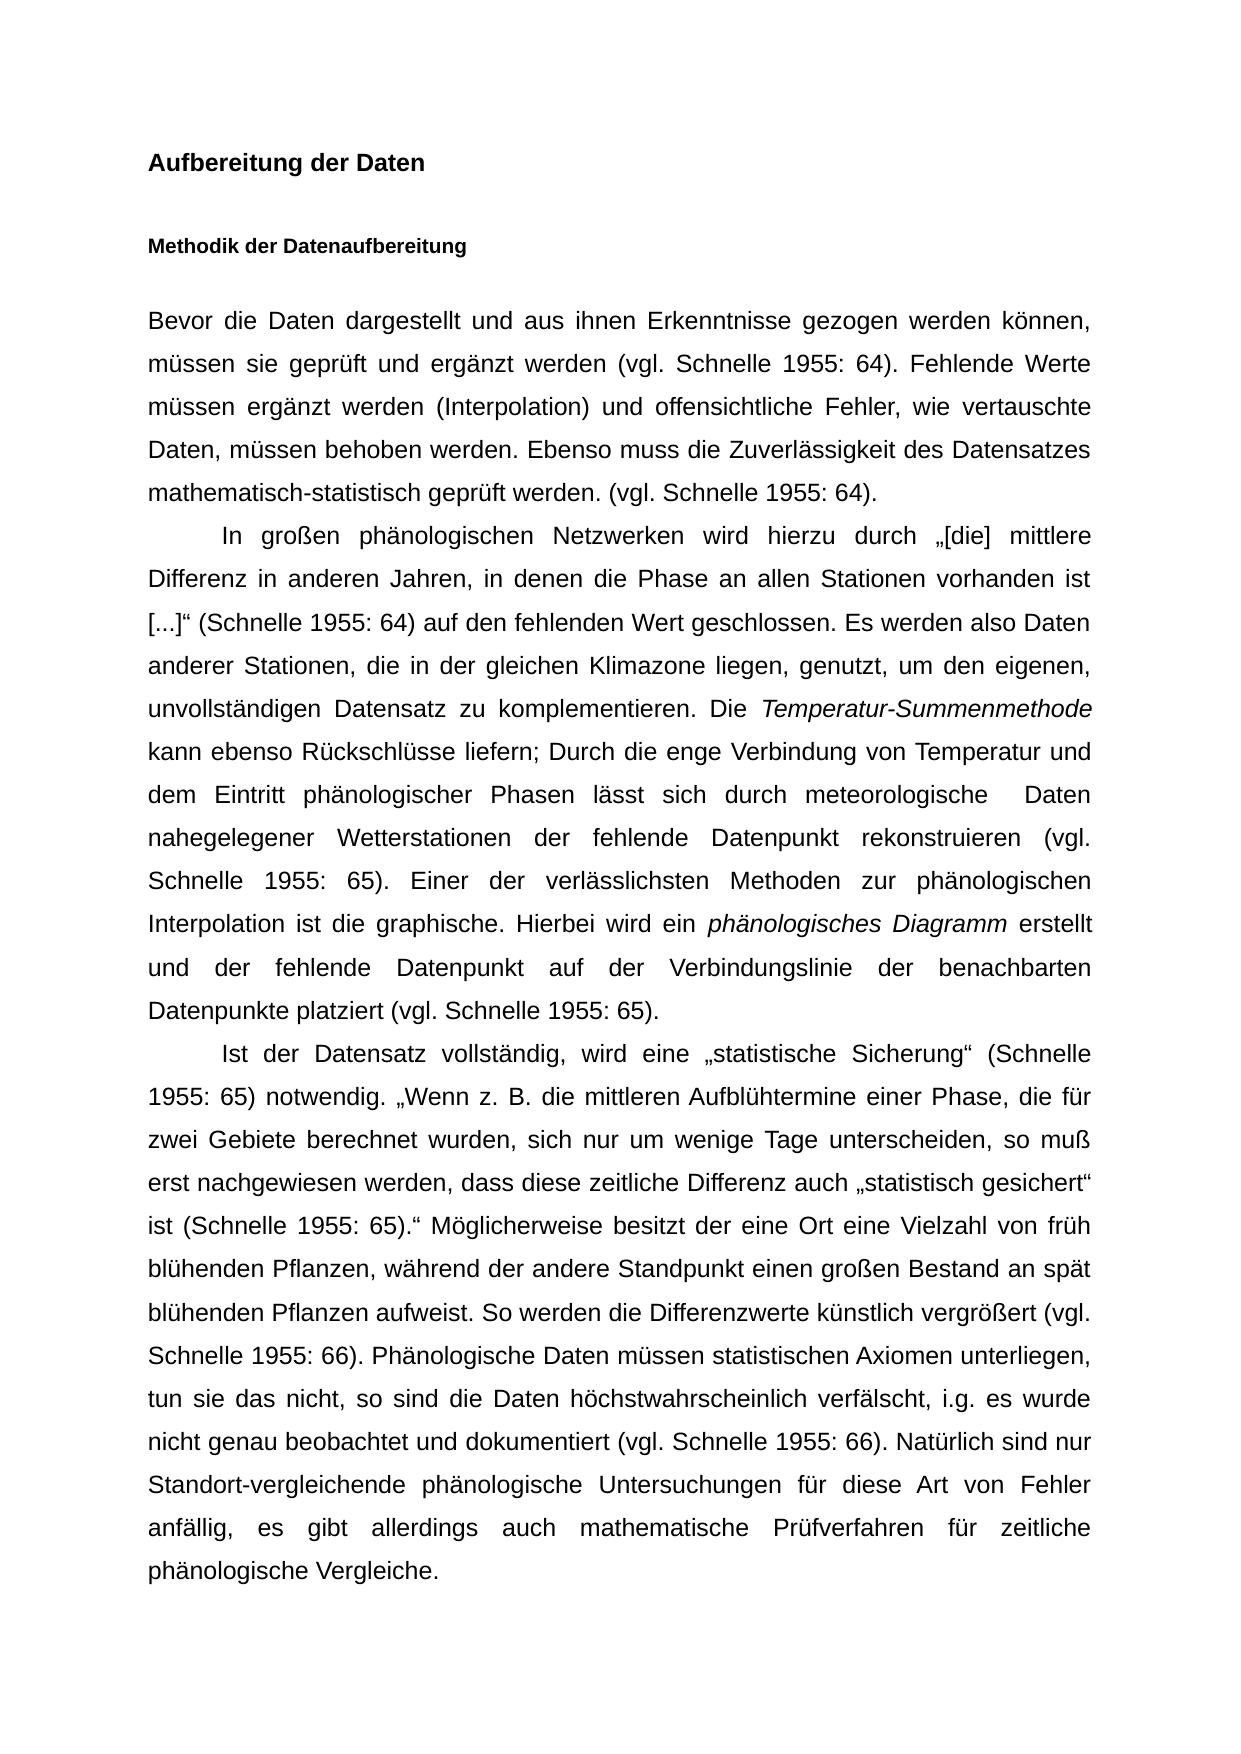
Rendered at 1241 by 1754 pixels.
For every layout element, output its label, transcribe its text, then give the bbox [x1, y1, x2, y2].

text Ist der Datensatz vollständig, wird eine „statistische Sicherung“ (Schnelle 1955: 65) notwendig. „Wenn z. B. die mittleren Aufblühtermine einer Phase, die für zwei Gebiete berechnet wurden, sich nur um wenige Tage unterscheiden, so muß erst nachgewiesen werden, dass diese zeitliche Differenz auch „statistisch gesichert“ ist (Schnelle 1955: 65).“ Möglicherweise besitzt der eine Ort eine Vielzahl von früh blühenden Pflanzen, während der andere Standpunkt einen großen Bestand an spät blühenden Pflanzen aufweist. So werden die Differenzwerte künstlich vergrößert (vgl. Schnelle 1955: 66). Phänologische Daten müssen statistischen Axiomen unterliegen, tun sie das nicht, so sind die Daten höchstwahrscheinlich verfälscht, i.g. es wurde nicht genau beobachtet und dokumentiert (vgl. Schnelle 1955: 66). Natürlich sind nur Standort-vergleichende phänologische Untersuchungen für diese Art von Fehler anfällig, es gibt allerdings auch mathematische Prüfverfahren für zeitliche phänologische Vergleiche. [148, 1039, 1093, 1585]
text Bevor die Daten dargestellt und aus ihnen Erkenntnisse gezogen werden können, müssen sie geprüft und ergänzt werden (vgl. Schnelle 1955: 64). Fehlende Werte müssen ergänzt werden (Interpolation) und offensichtliche Fehler, wie vertauschte Daten, müssen behoben werden. Ebenso muss die Zuverlässigkeit des Datensatzes mathematisch-statistisch geprüft werden. (vgl. Schnelle 1955: 64). [148, 306, 1093, 507]
text Aufbereitung der Daten [148, 148, 1093, 176]
text In großen phänologischen Netzwerken wird hierzu durch „[die] mittlere Differenz in anderen Jahren, in denen die Phase an allen Stationen vorhanden ist [...]“ (Schnelle 1955: 64) auf den fehlenden Wert geschlossen. Es werden also Daten anderer Stationen, die in der gleichen Klimazone liegen, genutzt, um den eigenen, unvollständigen Datensatz zu komplementieren. Die Temperatur-Summenmethode kann ebenso Rückschlüsse liefern; Durch die enge Verbindung von Temperatur und dem Eintritt phänologischer Phasen lässt sich durch meteorologische Daten nahegelegener Wetterstationen der fehlende Datenpunkt rekonstruieren (vgl. Schnelle 1955: 65). Einer der verlässlichsten Methoden zur phänologischen Interpolation ist die graphische. Hierbei wird ein phänologisches Diagramm erstellt und der fehlende Datenpunkt auf der Verbindungslinie der benachbarten Datenpunkte platziert (vgl. Schnelle 1955: 65). [148, 521, 1093, 1024]
text Methodik der Datenaufbereitung [148, 234, 1093, 258]
